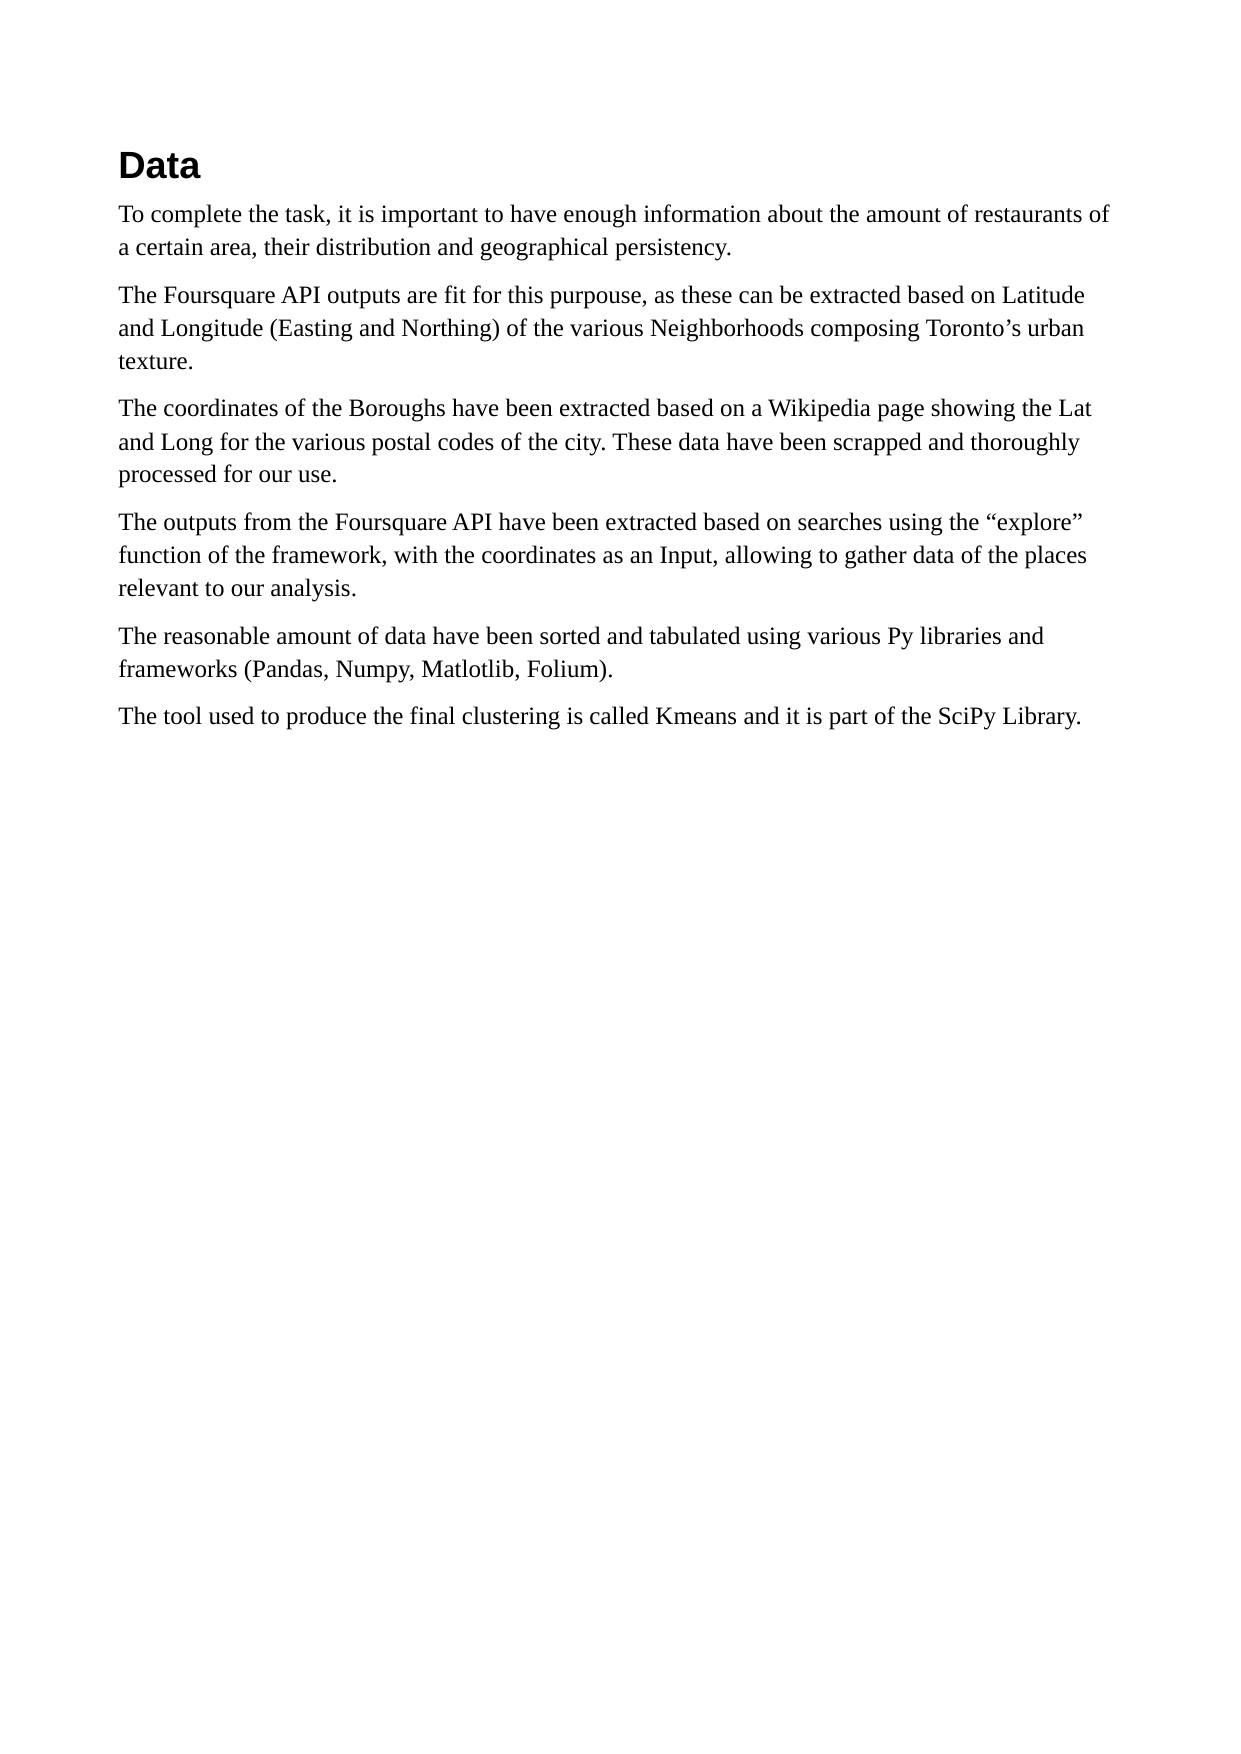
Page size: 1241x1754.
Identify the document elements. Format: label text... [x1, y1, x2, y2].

text The coordinates of the Boroughs have been extracted based on a Wikipedia page showing the Lat and Long for the various postal codes of the city. These data have been scrapped and thoroughly processed for our use. [118, 393, 1122, 488]
subtitle Data [118, 143, 1122, 187]
text The tool used to produce the final clustering is called Kmeans and it is part of the SciPy Library. [118, 701, 1122, 730]
text To complete the task, it is important to have enough information about the amount of restaurants of a certain area, their distribution and geographical persistency. [118, 199, 1122, 261]
text The reasonable amount of data have been sorted and tabulated using various Py libraries and frameworks (Pandas, Numpy, Matlotlib, Folium). [118, 621, 1122, 683]
text The outputs from the Foursquare API have been extracted based on searches using the “explore” function of the framework, with the coordinates as an Input, allowing to gather data of the places relevant to our analysis. [118, 507, 1122, 602]
text The Foursquare API outputs are fit for this purpouse, as these can be extracted based on Latitude and Longitude (Easting and Northing) of the various Neighborhoods composing Toronto’s urban texture. [118, 280, 1122, 375]
